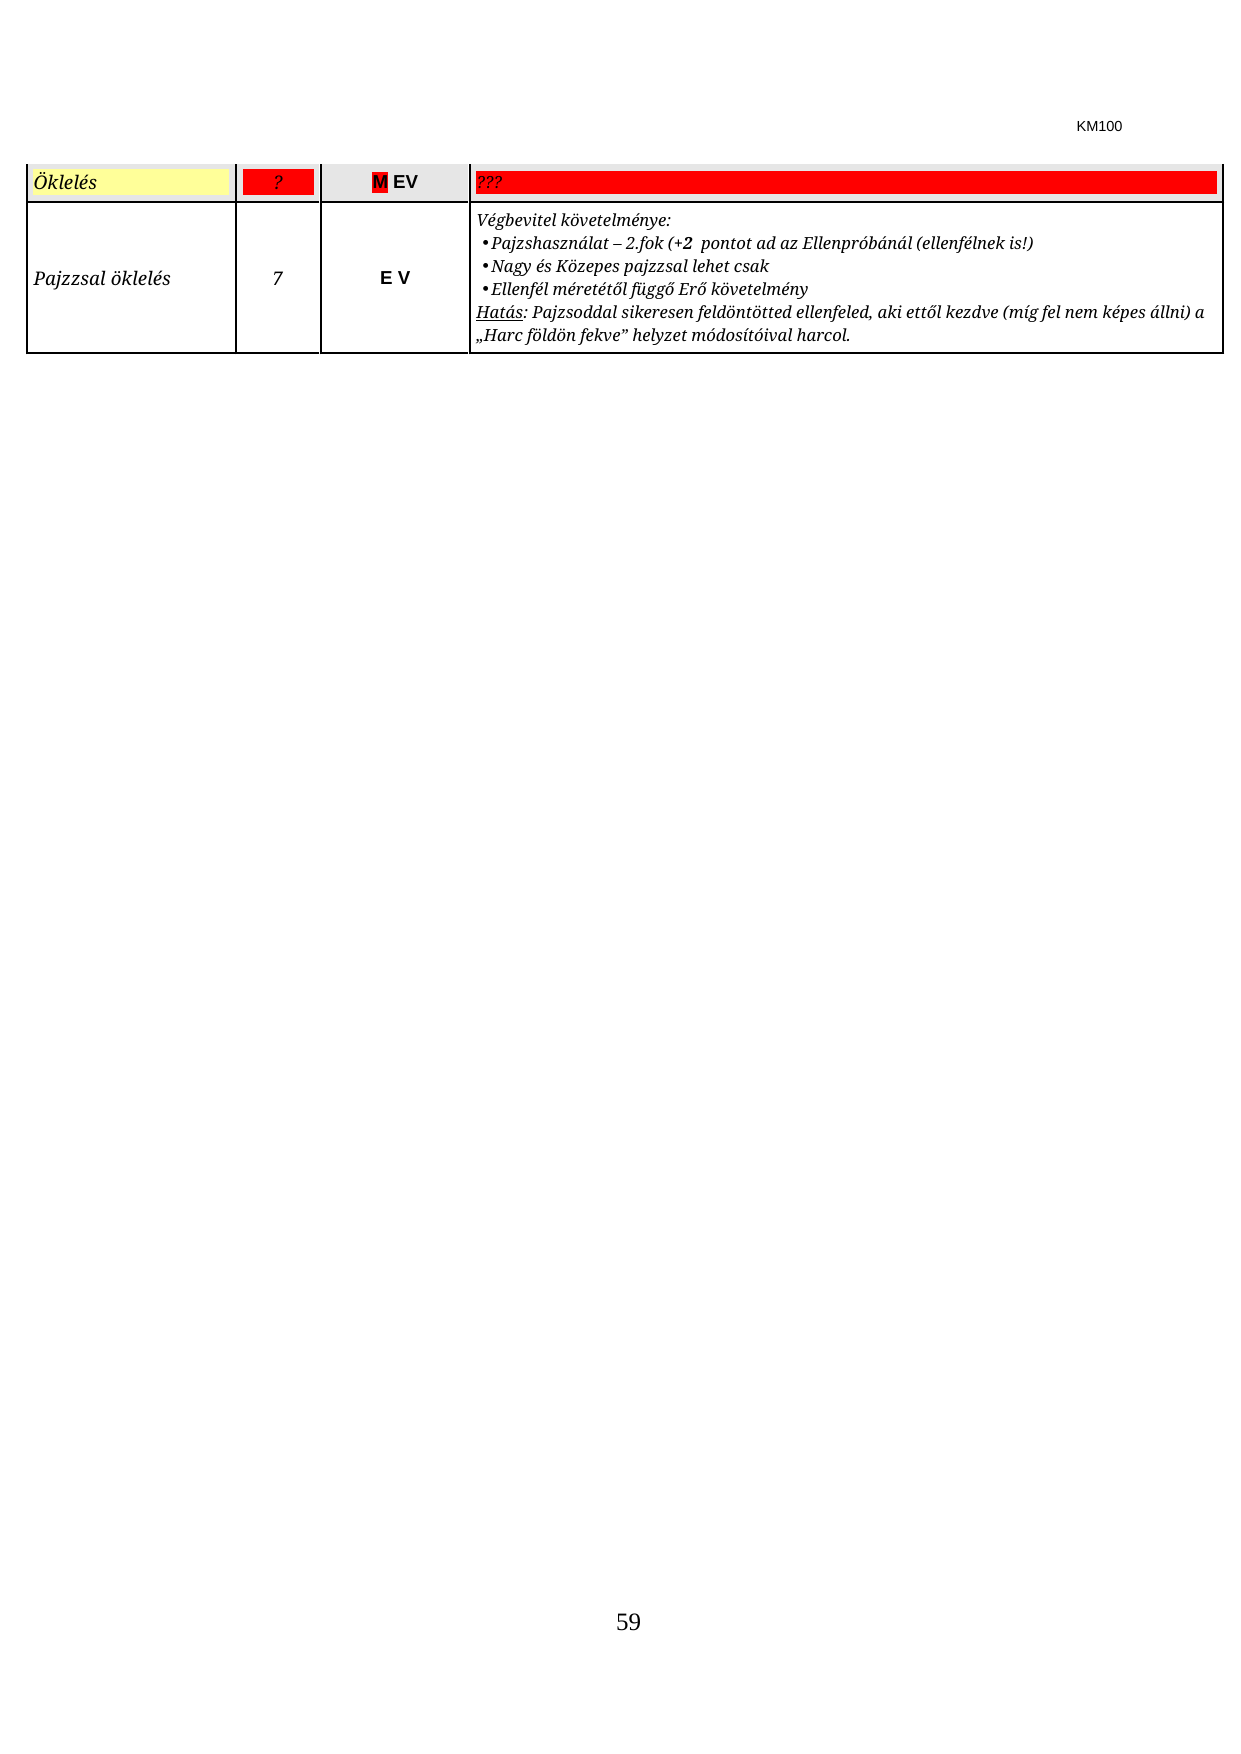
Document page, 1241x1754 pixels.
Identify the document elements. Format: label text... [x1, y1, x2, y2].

table_cell ??? [471, 164, 1222, 201]
table_cell Végbevitel követelménye: Pajzshasználat – 2.fok (+2 pontot ad az Ellenpróbánál (ellenfélnek is!) Nagy és Közepes pajzzsal lehet csak Ellenfél méretétől függő Erő követelmény Hatás: Pajzsoddal sikeresen feldöntötted ellenfeled, aki ettől kezdve (míg fel nem képes állni) a „Harc földön fekve” helyzet módosítóival harcol. [471, 203, 1222, 352]
table_cell Öklelés [28, 164, 235, 201]
table_cell 7 [237, 203, 319, 352]
table_cell E V [322, 203, 468, 352]
table_cell ? [237, 164, 319, 201]
table_cell Pajzzsal öklelés [28, 203, 235, 352]
table_cell M EV [322, 164, 468, 201]
